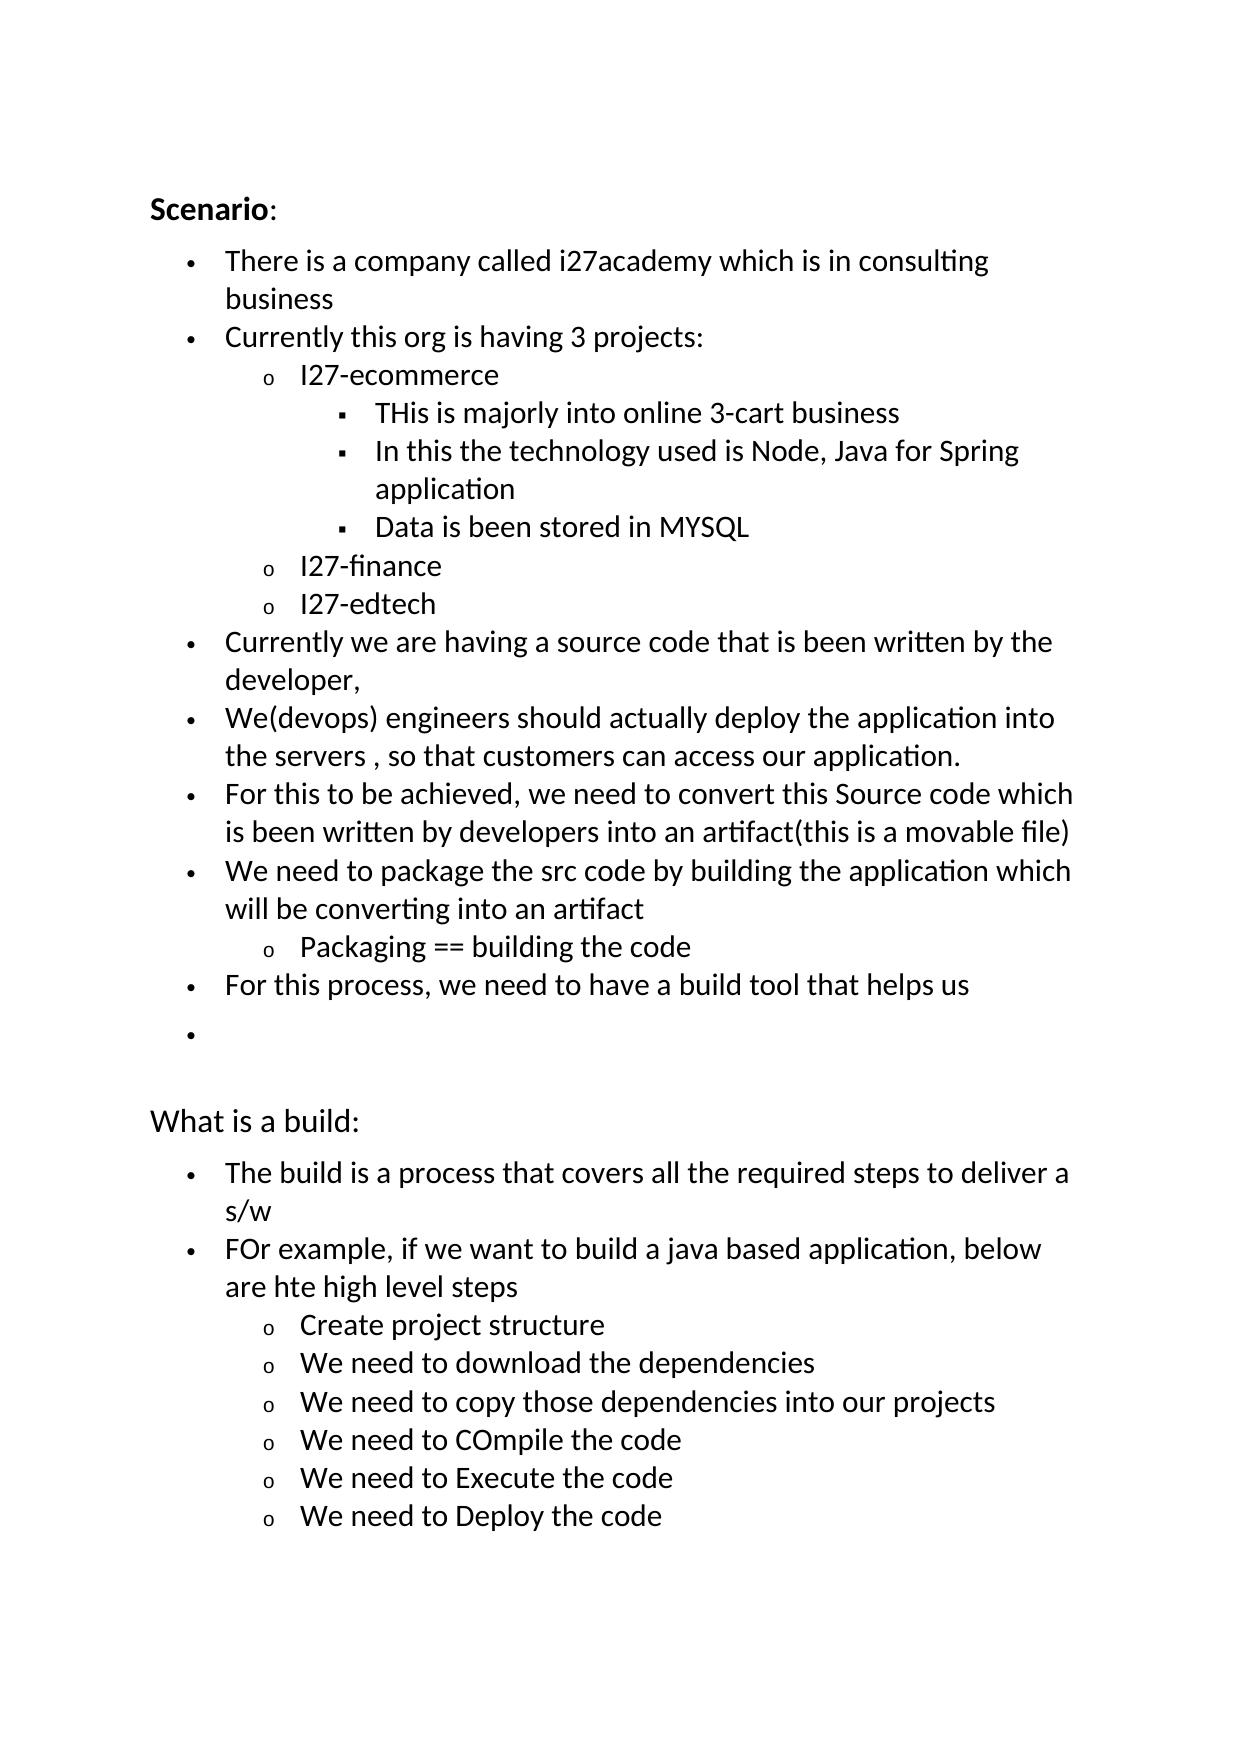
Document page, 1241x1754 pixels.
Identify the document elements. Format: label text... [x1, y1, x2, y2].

list We need to Execute the code [262, 1458, 1090, 1496]
list We need to COmpile the code [262, 1420, 1090, 1458]
list Data is been stored in MYSQL [337, 508, 1090, 546]
list We need to download the dependencies [262, 1343, 1090, 1382]
list We need to Deploy the code [262, 1496, 1090, 1534]
list For this to be achieved, we need to convert this Source code which is been written by developers into an artifact(this is a movable file) [187, 774, 1090, 851]
list For this process, we need to have a build tool that helps us [187, 965, 1090, 1003]
list We(devops) engineers should actually deploy the application into the servers , so that customers can access our application. [187, 698, 1090, 774]
list In this the technology used is Node, Java for Spring application [337, 431, 1090, 508]
list I27-finance [262, 546, 1090, 584]
subtitle Scenario: [150, 187, 1090, 228]
list Currently this org is having 3 projects: [187, 317, 1090, 355]
list THis is majorly into online 3-cart business [337, 393, 1090, 431]
list Create project structure [262, 1305, 1090, 1343]
subtitle What is a build: [150, 1100, 1090, 1140]
list Currently we are having a source code that is been written by the developer, [187, 622, 1090, 698]
list There is a company called i27academy which is in consulting business [187, 241, 1090, 317]
list The build is a process that covers all the required steps to deliver a s/w [187, 1153, 1090, 1229]
list We need to copy those dependencies into our projects [262, 1382, 1090, 1420]
list We need to package the src code by building the application which will be converting into an artifact [187, 851, 1090, 927]
list I27-ecommerce [262, 355, 1090, 393]
list Packaging == building the code [262, 927, 1090, 965]
list I27-edtech [262, 584, 1090, 622]
list FOr example, if we want to build a java based application, below are hte high level steps [187, 1229, 1090, 1305]
